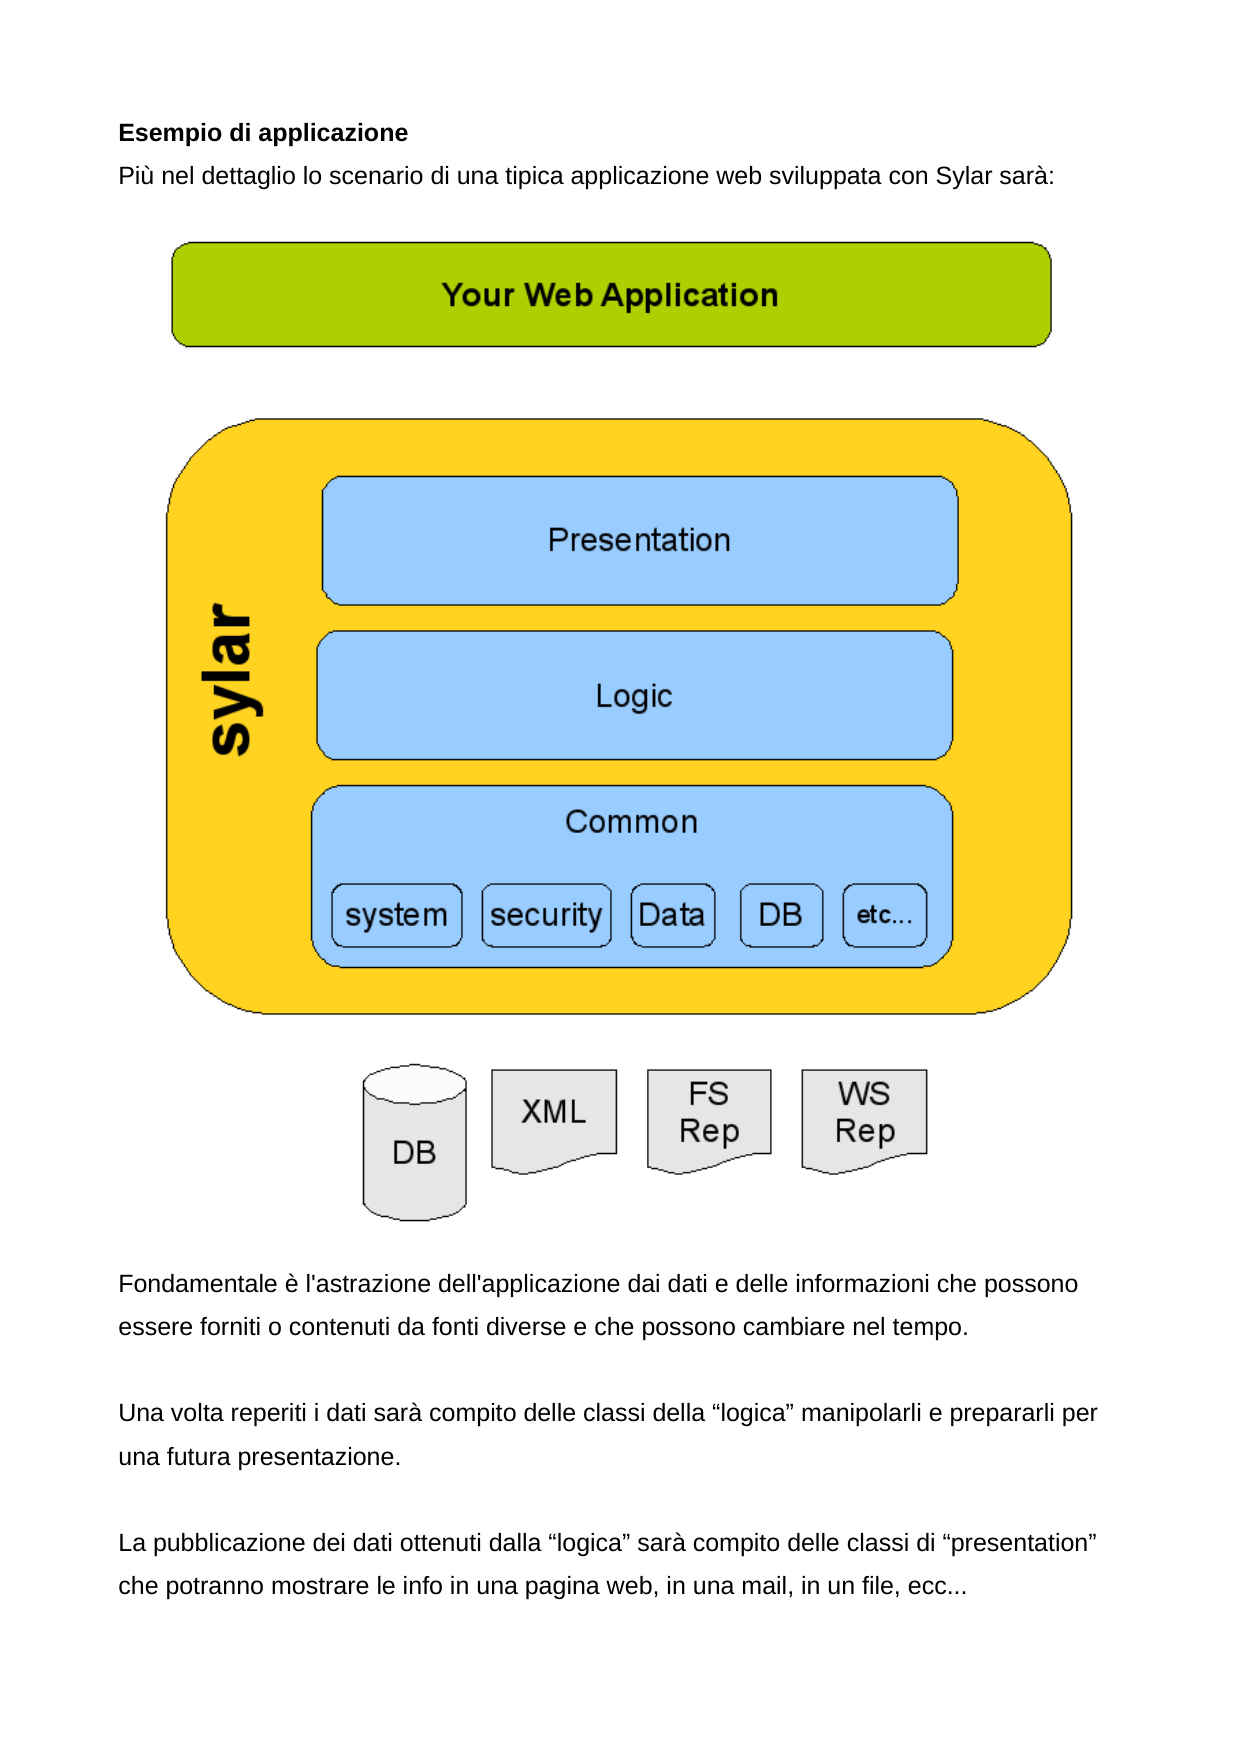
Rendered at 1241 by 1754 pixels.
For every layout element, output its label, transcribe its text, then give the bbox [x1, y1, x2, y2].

picture [158, 228, 1082, 1231]
text Più nel dettaglio lo scenario di una tipica applicazione web sviluppata con Sylar sarà: [118, 161, 1122, 190]
text Una volta reperiti i dati sarà compito delle classi della “logica” manipolarli e prepararli per una futura presentazione. [118, 1398, 1122, 1470]
text Fondamentale è l'astrazione dell'applicazione dai dati e delle informazioni che possono essere forniti o contenuti da fonti diverse e che possono cambiare nel tempo. [118, 204, 1122, 1341]
text La pubblicazione dei dati ottenuti dalla “logica” sarà compito delle classi di “presentation” che potranno mostrare le info in una pagina web, in una mail, in un file, ecc... [118, 1528, 1122, 1600]
text Esempio di applicazione [118, 118, 1122, 147]
